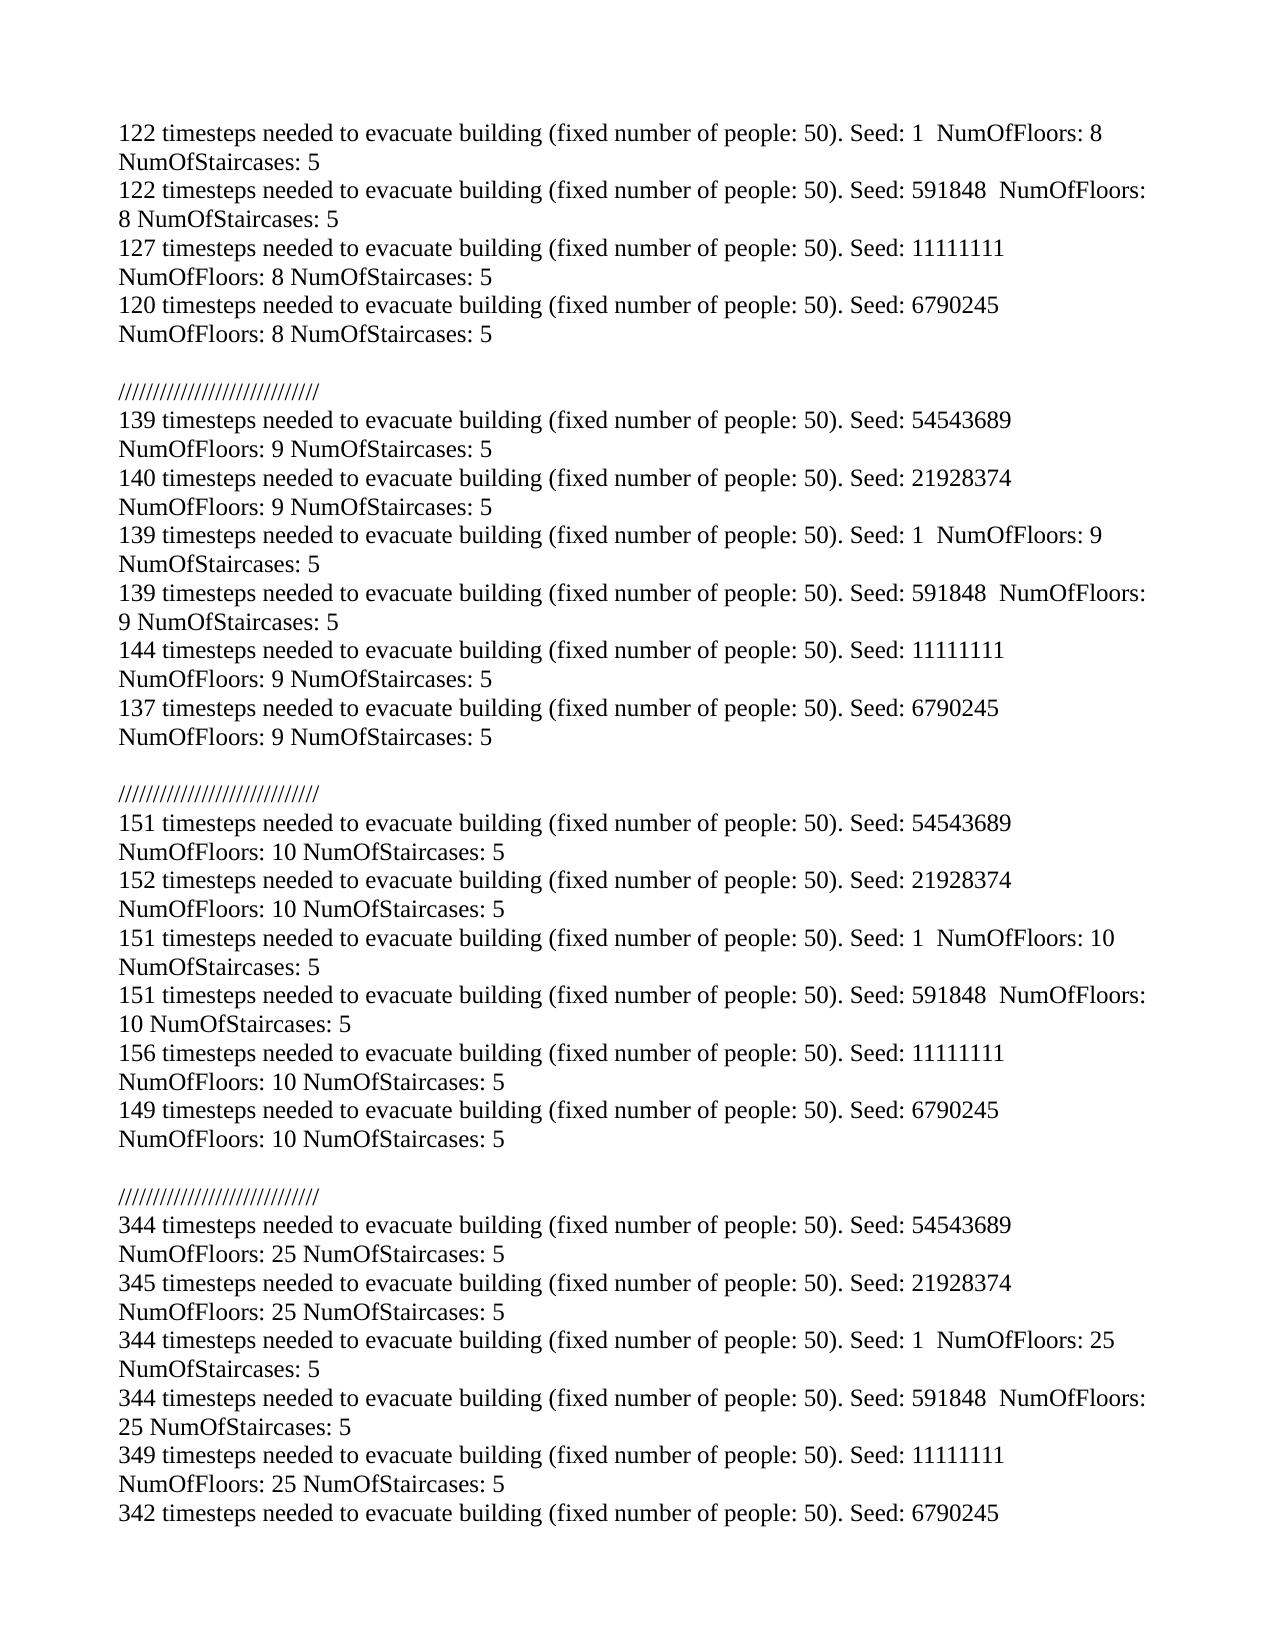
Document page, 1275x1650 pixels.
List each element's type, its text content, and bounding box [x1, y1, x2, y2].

text 127 timesteps needed to evacuate building (fixed number of people: 50). Seed: 11111111 NumOfFloors: 8 NumOfStaircases: 5 [118, 233, 1157, 291]
text 139 timesteps needed to evacuate building (fixed number of people: 50). Seed: 591848 NumOfFloors: 9 NumOfStaircases: 5 [118, 578, 1157, 636]
text 151 timesteps needed to evacuate building (fixed number of people: 50). Seed: 591848 NumOfFloors: 10 NumOfStaircases: 5 [118, 981, 1157, 1038]
text 344 timesteps needed to evacuate building (fixed number of people: 50). Seed: 591848 NumOfFloors: 25 NumOfStaircases: 5 [118, 1383, 1157, 1441]
text 139 timesteps needed to evacuate building (fixed number of people: 50). Seed: 54543689 NumOfFloors: 9 NumOfStaircases: 5 [118, 406, 1157, 463]
text 152 timesteps needed to evacuate building (fixed number of people: 50). Seed: 21928374 NumOfFloors: 10 NumOfStaircases: 5 [118, 866, 1157, 923]
text 139 timesteps needed to evacuate building (fixed number of people: 50). Seed: 1 NumOfFloors: 9 NumOfStaircases: 5 [118, 521, 1157, 578]
text 156 timesteps needed to evacuate building (fixed number of people: 50). Seed: 11111111 NumOfFloors: 10 NumOfStaircases: 5 [118, 1038, 1157, 1096]
text 122 timesteps needed to evacuate building (fixed number of people: 50). Seed: 591848 NumOfFloors: 8 NumOfStaircases: 5 [118, 176, 1157, 233]
text 342 timesteps needed to evacuate building (fixed number of people: 50). Seed: 6790245 [118, 1498, 1157, 1527]
text 151 timesteps needed to evacuate building (fixed number of people: 50). Seed: 54543689 NumOfFloors: 10 NumOfStaircases: 5 [118, 808, 1157, 866]
text 120 timesteps needed to evacuate building (fixed number of people: 50). Seed: 6790245 NumOfFloors: 8 NumOfStaircases: 5 [118, 291, 1157, 348]
text 122 timesteps needed to evacuate building (fixed number of people: 50). Seed: 1 NumOfFloors: 8 NumOfStaircases: 5 [118, 118, 1157, 176]
text ///////////////////////////// [118, 779, 1157, 808]
text 144 timesteps needed to evacuate building (fixed number of people: 50). Seed: 11111111 NumOfFloors: 9 NumOfStaircases: 5 [118, 636, 1157, 693]
text 344 timesteps needed to evacuate building (fixed number of people: 50). Seed: 54543689 NumOfFloors: 25 NumOfStaircases: 5 [118, 1211, 1157, 1268]
text 345 timesteps needed to evacuate building (fixed number of people: 50). Seed: 21928374 NumOfFloors: 25 NumOfStaircases: 5 [118, 1268, 1157, 1326]
text 140 timesteps needed to evacuate building (fixed number of people: 50). Seed: 21928374 NumOfFloors: 9 NumOfStaircases: 5 [118, 463, 1157, 521]
text 137 timesteps needed to evacuate building (fixed number of people: 50). Seed: 6790245 NumOfFloors: 9 NumOfStaircases: 5 [118, 693, 1157, 751]
text 151 timesteps needed to evacuate building (fixed number of people: 50). Seed: 1 NumOfFloors: 10 NumOfStaircases: 5 [118, 923, 1157, 981]
text 344 timesteps needed to evacuate building (fixed number of people: 50). Seed: 1 NumOfFloors: 25 NumOfStaircases: 5 [118, 1326, 1157, 1383]
text 349 timesteps needed to evacuate building (fixed number of people: 50). Seed: 11111111 NumOfFloors: 25 NumOfStaircases: 5 [118, 1441, 1157, 1498]
text ///////////////////////////// [118, 1182, 1157, 1211]
text 149 timesteps needed to evacuate building (fixed number of people: 50). Seed: 6790245 NumOfFloors: 10 NumOfStaircases: 5 [118, 1096, 1157, 1153]
text ///////////////////////////// [118, 377, 1157, 406]
